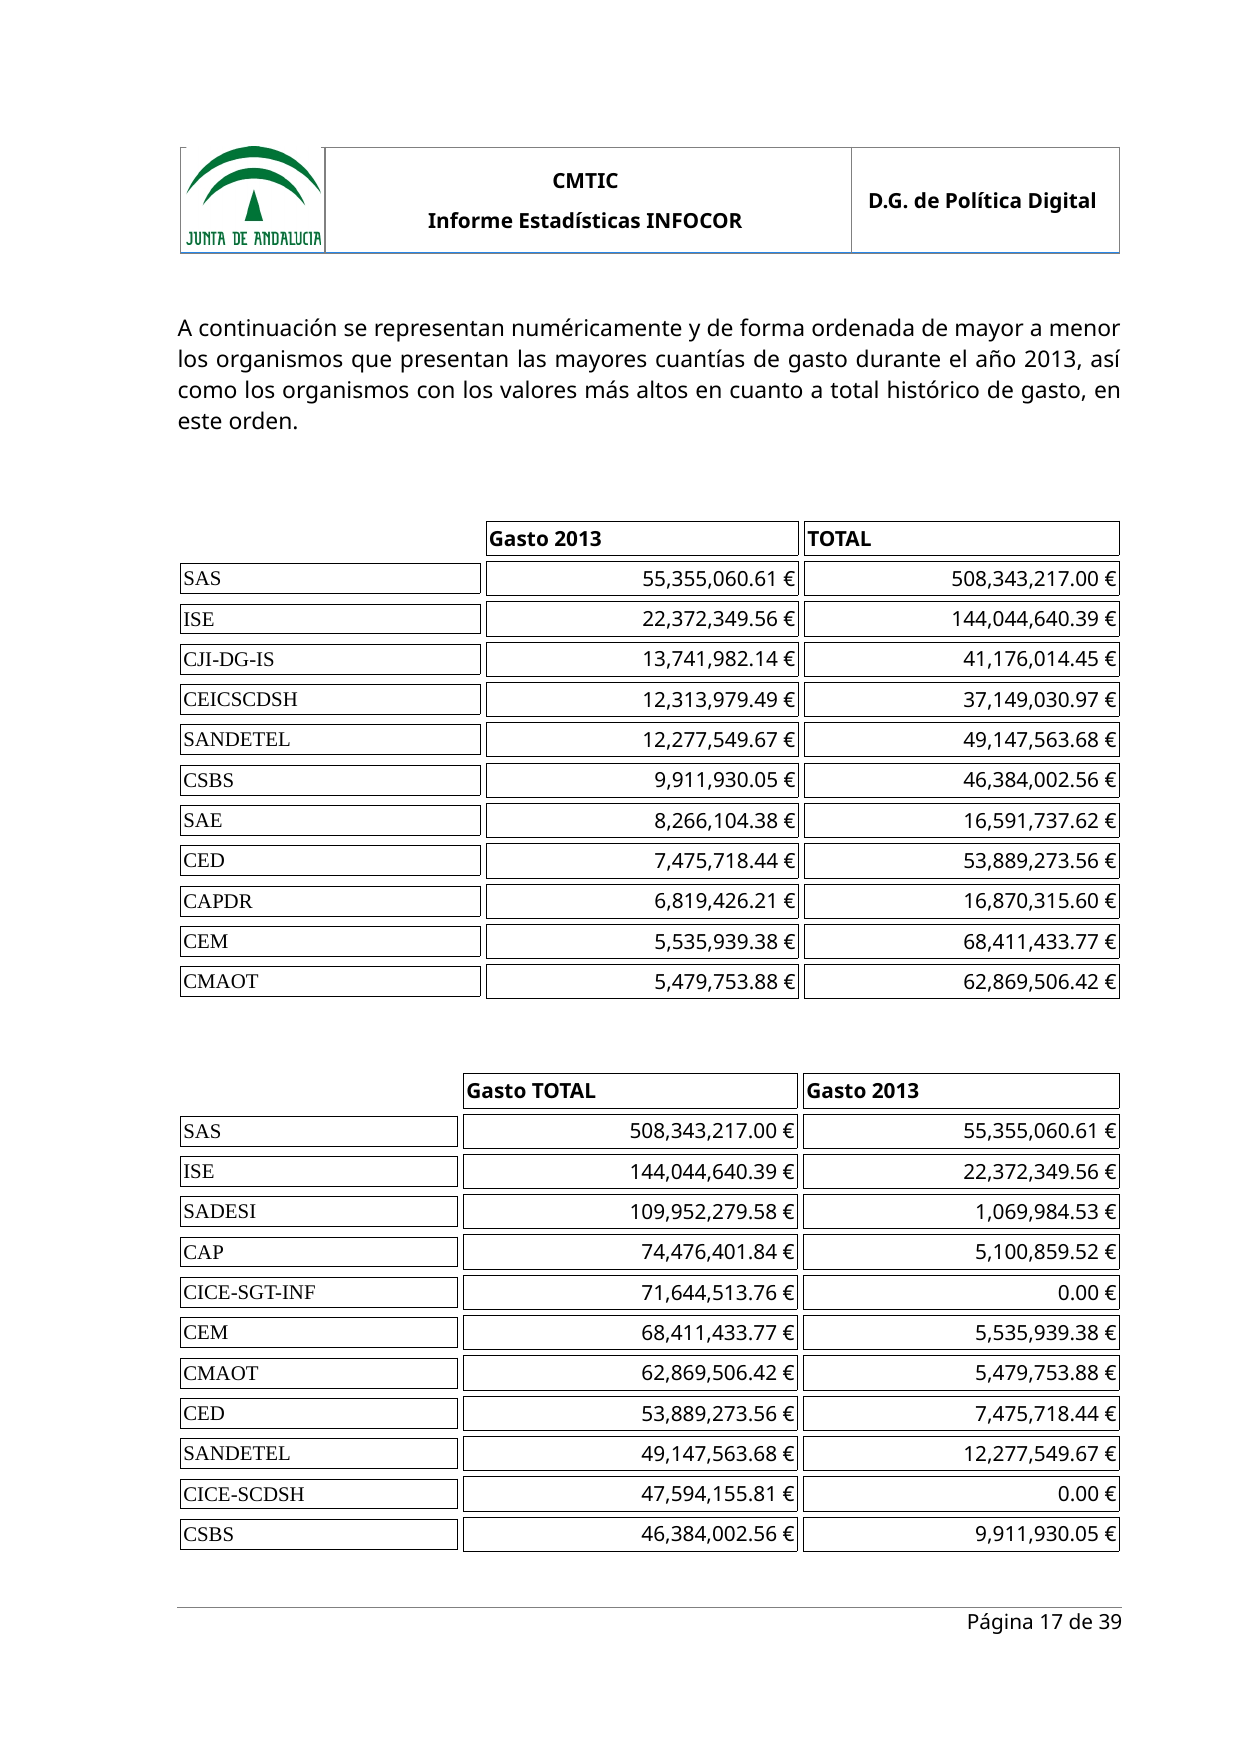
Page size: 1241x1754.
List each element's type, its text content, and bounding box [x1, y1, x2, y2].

table_cell 7.475.718,44 € [800, 1393, 1122, 1433]
table_cell SANDETEL [177, 719, 483, 759]
table_cell CICE-SGT-INF [177, 1272, 460, 1312]
table_cell 508.343.217,00 € [801, 558, 1122, 598]
table_cell 47.594.155,81 € [460, 1473, 800, 1514]
table_cell 508.343.217,00 € [460, 1111, 800, 1151]
table_cell 12.277.549,67 € [483, 719, 801, 759]
table_header [177, 1070, 460, 1111]
table_header Gasto 2013 [800, 1070, 1122, 1111]
table_header [177, 518, 483, 558]
table_cell 55.355.060,61 € [800, 1111, 1122, 1151]
table_cell 49.147.563,68 € [801, 719, 1122, 759]
table_cell 55.355.060,61 € [483, 558, 801, 598]
table_cell 9.911.930,05 € [483, 760, 801, 800]
table_cell CEM [177, 1312, 460, 1352]
table_cell 74.476.401,84 € [460, 1231, 800, 1272]
table_cell 5.535.939,38 € [800, 1312, 1122, 1352]
text A continuación se representan numéricamente y de forma ordenada de mayor a menor los organismos que presentan las mayores cuantías de gasto durante el año 2013, así como los organismos con los valores más altos en cuanto a total histórico de gasto, en este orden. [177, 311, 1122, 436]
table_cell CEICSCDSH [177, 679, 483, 719]
table_cell 5.535.939,38 € [483, 921, 801, 961]
table_cell 5.100.859,52 € [800, 1231, 1122, 1272]
table_header Gasto 2013 [483, 518, 801, 558]
table_cell 16.870.315,60 € [801, 881, 1122, 921]
table_cell CSBS [177, 760, 483, 800]
table_cell 53.889.273,56 € [801, 840, 1122, 881]
table_cell 5.479.753,88 € [483, 961, 801, 1001]
table_cell 49.147.563,68 € [460, 1433, 800, 1473]
table_cell CED [177, 1393, 460, 1433]
table_cell CMAOT [177, 961, 483, 1001]
table_cell CEM [177, 921, 483, 961]
table_cell 46.384.002,56 € [801, 760, 1122, 800]
table_cell 0,00 € [800, 1473, 1122, 1514]
table_cell 1.069.984,53 € [800, 1191, 1122, 1231]
table_cell 53.889.273,56 € [460, 1393, 800, 1433]
table_cell 7.475.718,44 € [483, 840, 801, 881]
table_cell CSBS [177, 1514, 460, 1554]
table_cell SAS [177, 558, 483, 598]
table_cell CAPDR [177, 881, 483, 921]
table_cell CMAOT [177, 1353, 460, 1393]
table_cell SADESI [177, 1191, 460, 1231]
table_cell SANDETEL [177, 1433, 460, 1473]
table_cell 109.952.279,58 € [460, 1191, 800, 1231]
table_cell 8.266.104,38 € [483, 800, 801, 840]
table_header TOTAL [801, 518, 1122, 558]
table_header Gasto TOTAL [460, 1070, 800, 1111]
table_cell ISE [177, 598, 483, 639]
picture [186, 146, 321, 245]
table_cell SAS [177, 1111, 460, 1151]
table_cell 46.384.002,56 € [460, 1514, 800, 1554]
table_cell 68.411.433,77 € [801, 921, 1122, 961]
table_cell 41.176.014,45 € [801, 639, 1122, 679]
table_cell 6.819.426,21 € [483, 881, 801, 921]
table_cell 22.372.349,56 € [800, 1151, 1122, 1191]
table_cell CJI-DG-IS [177, 639, 483, 679]
table_cell ISE [177, 1151, 460, 1191]
table_cell 22.372.349,56 € [483, 598, 801, 639]
table_cell CICE-SCDSH [177, 1473, 460, 1514]
table_cell 0,00 € [800, 1272, 1122, 1312]
table_cell 16.591.737,62 € [801, 800, 1122, 840]
table_cell 62.869.506,42 € [460, 1353, 800, 1393]
table_cell 62.869.506,42 € [801, 961, 1122, 1001]
table_cell 5.479.753,88 € [800, 1353, 1122, 1393]
table_cell 71.644.513,76 € [460, 1272, 800, 1312]
table_cell CAP [177, 1231, 460, 1272]
table_cell 144.044.640,39 € [801, 598, 1122, 639]
table_cell 13.741.982,14 € [483, 639, 801, 679]
table_cell 12.313.979,49 € [483, 679, 801, 719]
table_cell 12.277.549,67 € [800, 1433, 1122, 1473]
table_cell 9.911.930,05 € [800, 1514, 1122, 1554]
table_cell 68.411.433,77 € [460, 1312, 800, 1352]
table_cell CED [177, 840, 483, 881]
table_cell 144.044.640,39 € [460, 1151, 800, 1191]
table_cell 37.149.030,97 € [801, 679, 1122, 719]
table_cell SAE [177, 800, 483, 840]
